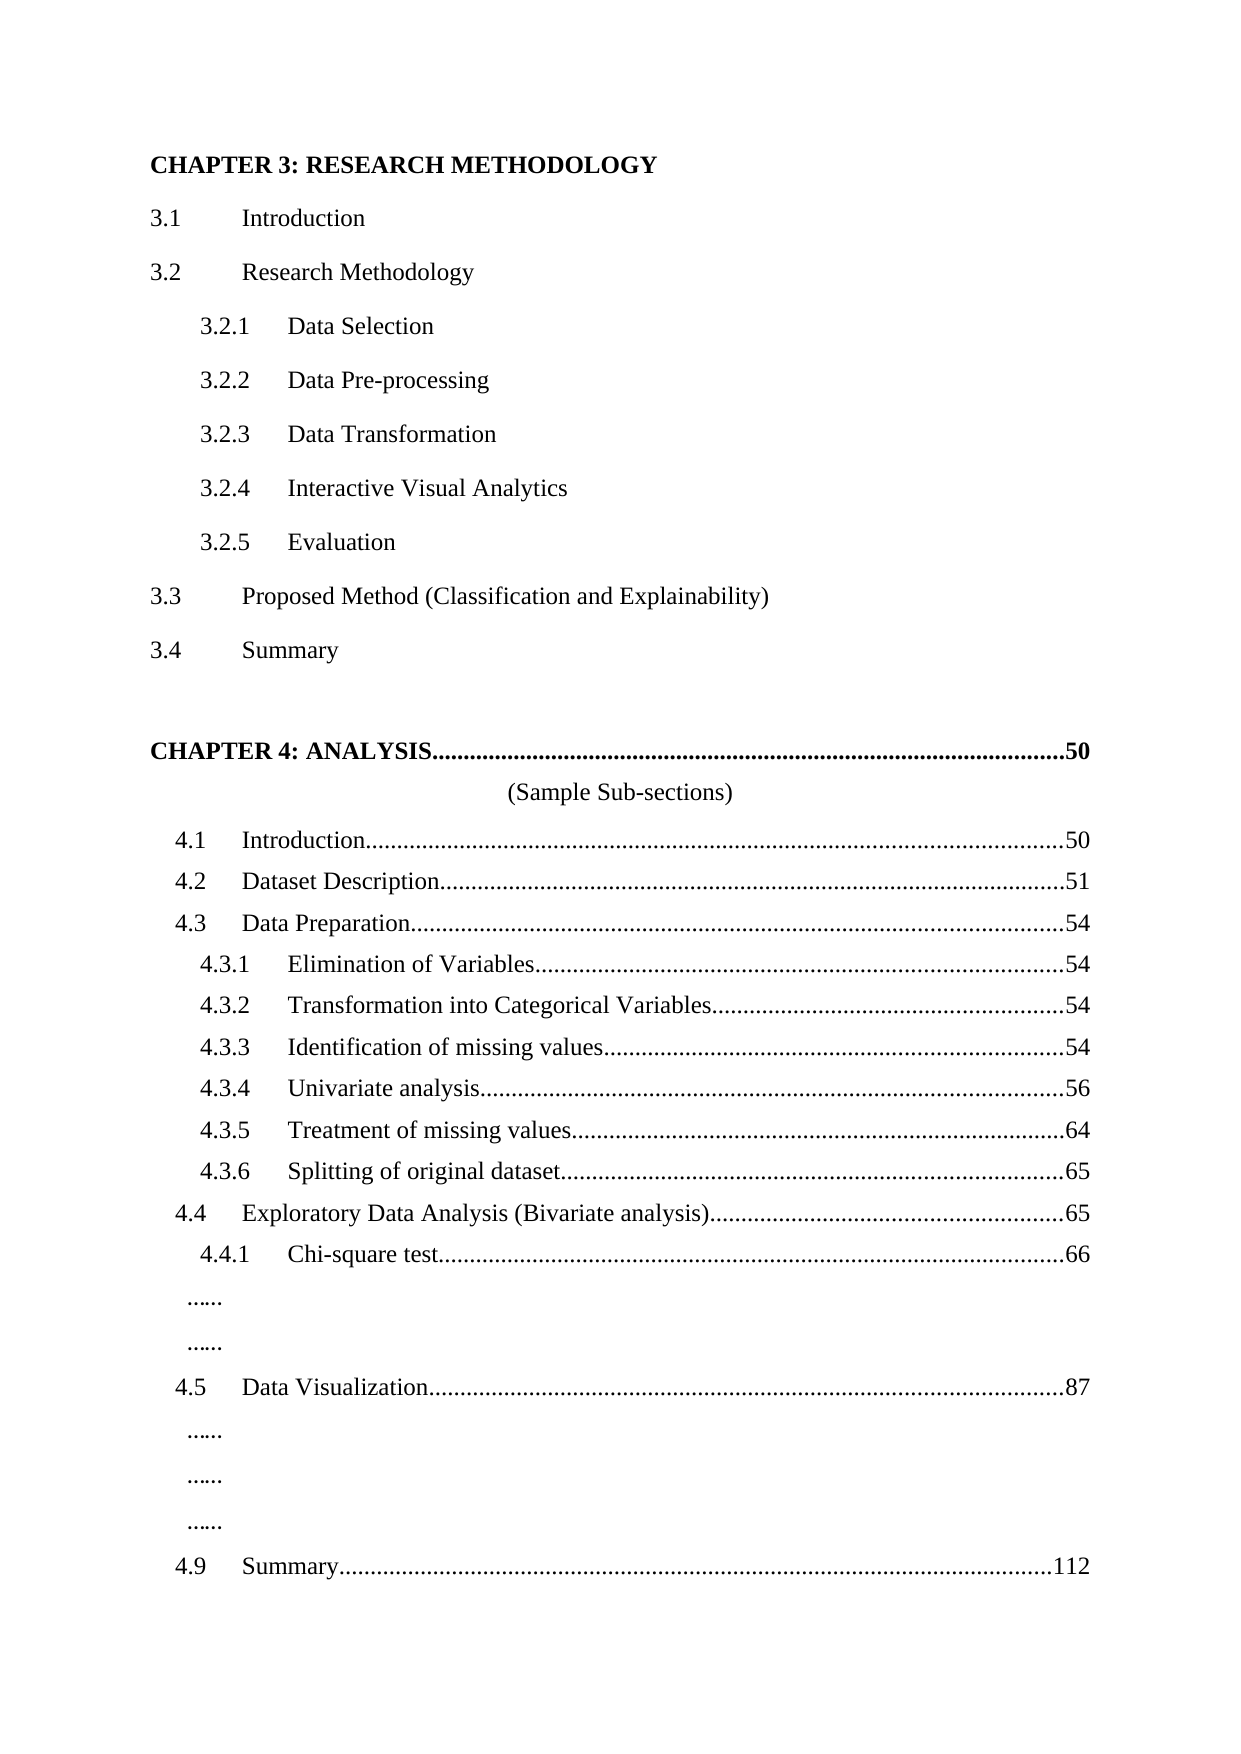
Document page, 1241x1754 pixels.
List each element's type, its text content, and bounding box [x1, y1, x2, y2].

text 4.4.1 Chi-square test 66 [200, 1239, 1090, 1268]
text 4.3.1 Elimination of Variables 54 [200, 949, 1090, 978]
text CHAPTER 4: ANALYSIS 50 [150, 736, 1090, 765]
text …… [187, 1505, 1090, 1536]
text 3.2.3 Data Transformation 34 [200, 419, 1090, 448]
text …… [187, 1414, 1090, 1444]
text 4.3.4 Univariate analysis 56 [200, 1073, 1090, 1103]
text 4.2 Dataset Description 51 [175, 866, 1090, 895]
text 4.3.2 Transformation into Categorical Variables 54 [200, 991, 1090, 1020]
text …… [187, 1281, 1090, 1311]
text 3.2.1 Data Selection 32 [200, 311, 1090, 341]
text 4.5 Data Visualization 87 [175, 1372, 1090, 1401]
text 4.3.6 Splitting of original dataset 65 [200, 1156, 1090, 1186]
text 3.2 Research Methodology 30 [150, 257, 1090, 287]
text 4.3.3 Identification of missing values 54 [200, 1032, 1090, 1061]
text 4.1 Introduction 50 [175, 825, 1090, 854]
text …… [187, 1327, 1090, 1357]
text 3.2.4 Interactive Visual Analytics 34 [200, 473, 1090, 502]
text 4.9 Summary 112 [175, 1551, 1090, 1580]
text 3.2.5 Evaluation 38 [200, 527, 1090, 556]
text 4.3 Data Preparation 54 [175, 908, 1090, 937]
text 3.1 Introduction 30 [150, 203, 1090, 233]
text 3.4 Summary [150, 635, 1090, 664]
text 3.2.2 Data Pre-processing 33 [200, 365, 1090, 394]
text (Sample Sub-sections) [150, 777, 1090, 806]
text …… [187, 1459, 1090, 1490]
text CHAPTER 3: RESEARCH METHODOLOGY 30 [150, 150, 1090, 179]
text 4.3.5 Treatment of missing values 64 [200, 1115, 1090, 1144]
text 4.4 Exploratory Data Analysis (Bivariate analysis) 65 [175, 1198, 1090, 1227]
text 3.3 Proposed Method (Classification and Explainability) [150, 581, 1090, 610]
